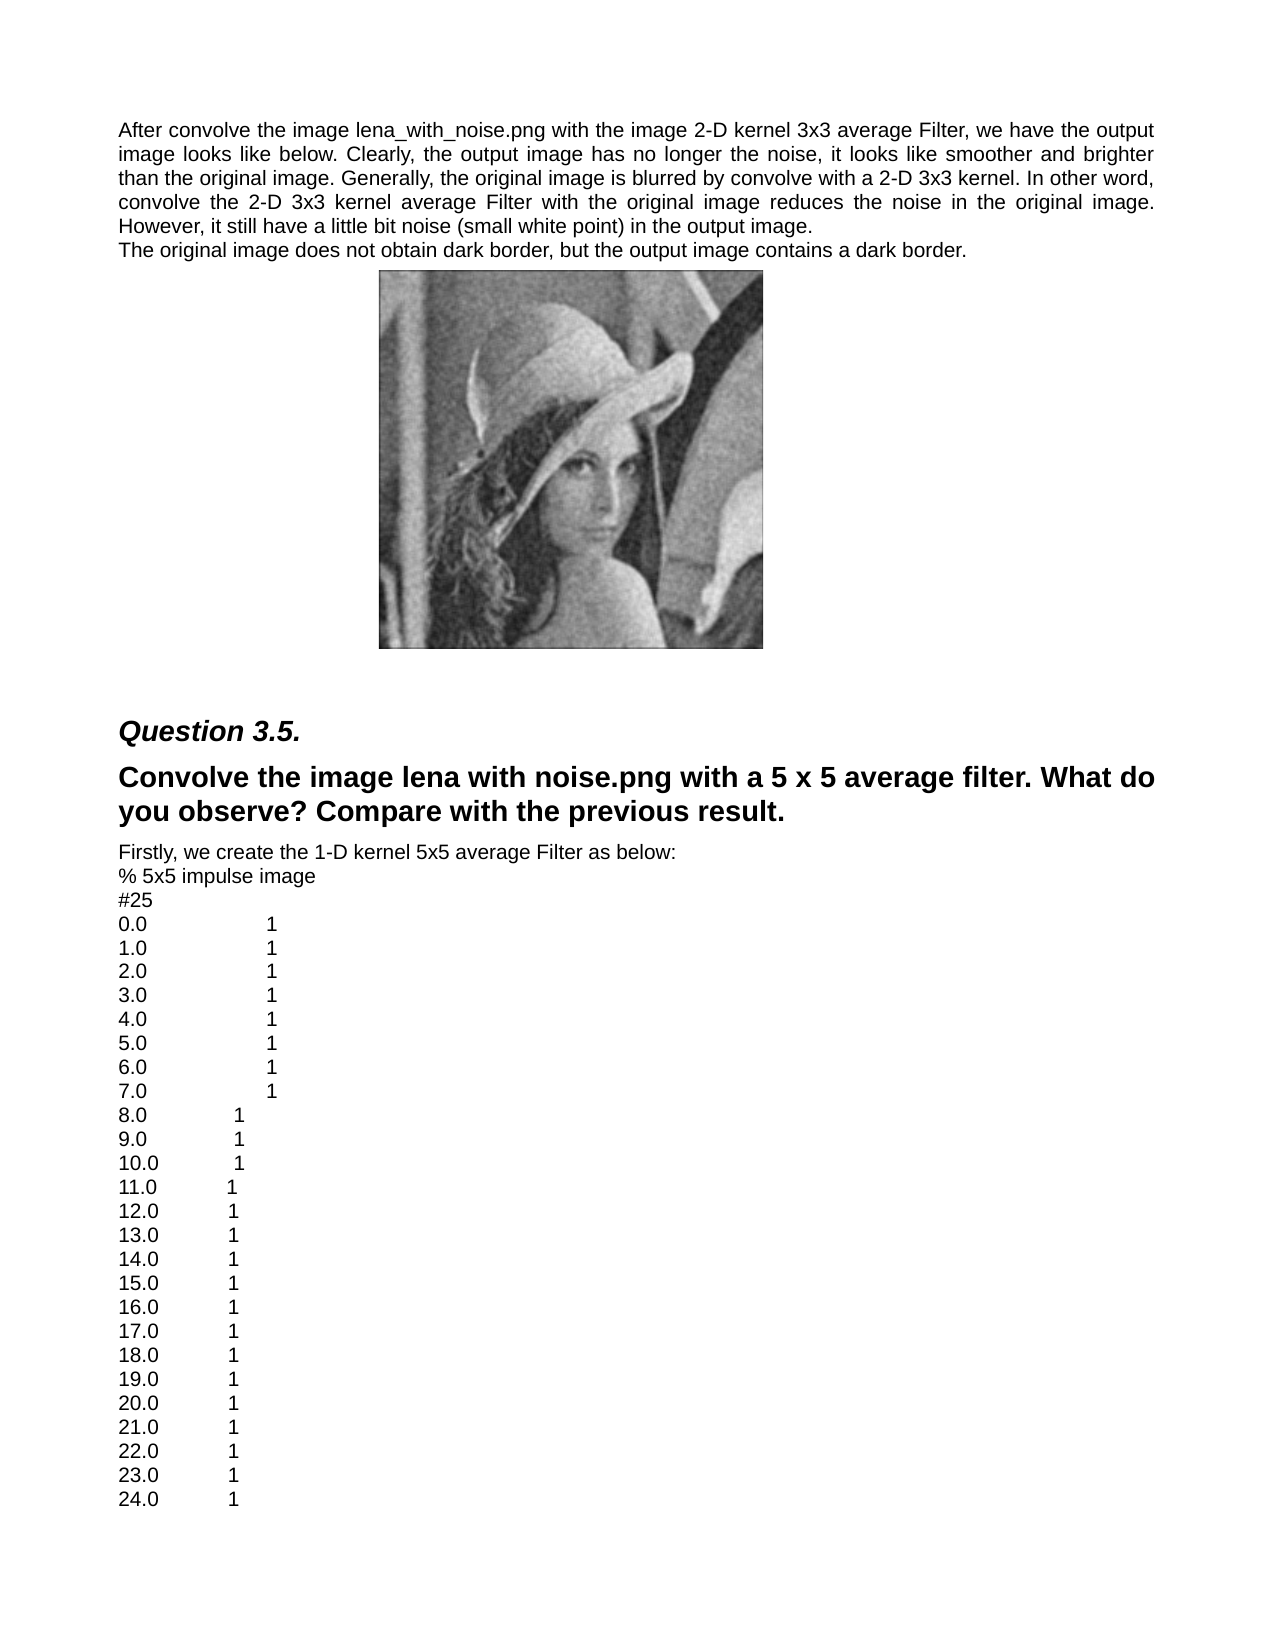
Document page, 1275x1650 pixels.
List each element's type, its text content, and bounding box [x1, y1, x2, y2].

text 5.0 1 [118, 1031, 1157, 1055]
text 22.0 1 [118, 1438, 1157, 1462]
text 10.0 1 [118, 1151, 1157, 1175]
text 11.0 1 [118, 1175, 1157, 1199]
text 20.0 1 [118, 1391, 1157, 1414]
text 0.0 1 [118, 911, 1157, 935]
text 18.0 1 [118, 1343, 1157, 1367]
text 6.0 1 [118, 1055, 1157, 1079]
text 8.0 1 [118, 1103, 1157, 1127]
text After convolve the image lena_with_noise.png with the image 2-D kernel 3x3 average Filter, we have the output image looks like below. Clearly, the output image has no longer the noise, it looks like smoother and brighter than the original image. Generally, the original image is blurred by convolve with a 2-D 3x3 kernel. In other word, convolve the 2-D 3x3 kernel average Filter with the original image reduces the noise in the original image. However, it still have a little bit noise (small white point) in the output image. [118, 118, 1157, 238]
text 12.0 1 [118, 1199, 1157, 1223]
subtitle Question 3.5. [118, 714, 1157, 747]
text 1.0 1 [118, 935, 1157, 959]
text 14.0 1 [118, 1247, 1157, 1271]
text Firstly, we create the 1-D kernel 5x5 average Filter as below: [118, 839, 1157, 863]
text 16.0 1 [118, 1295, 1157, 1319]
text 23.0 1 [118, 1462, 1157, 1486]
text 3.0 1 [118, 983, 1157, 1007]
text 15.0 1 [118, 1271, 1157, 1295]
text Convolve the image lena with noise.png with a 5 x 5 average filter. What do you observe? Compare with the previous result. [118, 760, 1157, 827]
text % 5x5 impulse image [118, 863, 1157, 887]
text 17.0 1 [118, 1319, 1157, 1343]
text 9.0 1 [118, 1127, 1157, 1151]
text 19.0 1 [118, 1367, 1157, 1391]
text 7.0 1 [118, 1079, 1157, 1103]
text 24.0 1 [118, 1486, 1157, 1510]
text #25 [118, 887, 1157, 911]
text 13.0 1 [118, 1223, 1157, 1247]
text 4.0 1 [118, 1007, 1157, 1031]
text 21.0 1 [118, 1414, 1157, 1438]
text The original image does not obtain dark border, but the output image contains a dark border. [118, 238, 1157, 262]
text 2.0 1 [118, 959, 1157, 983]
picture [378, 270, 764, 649]
